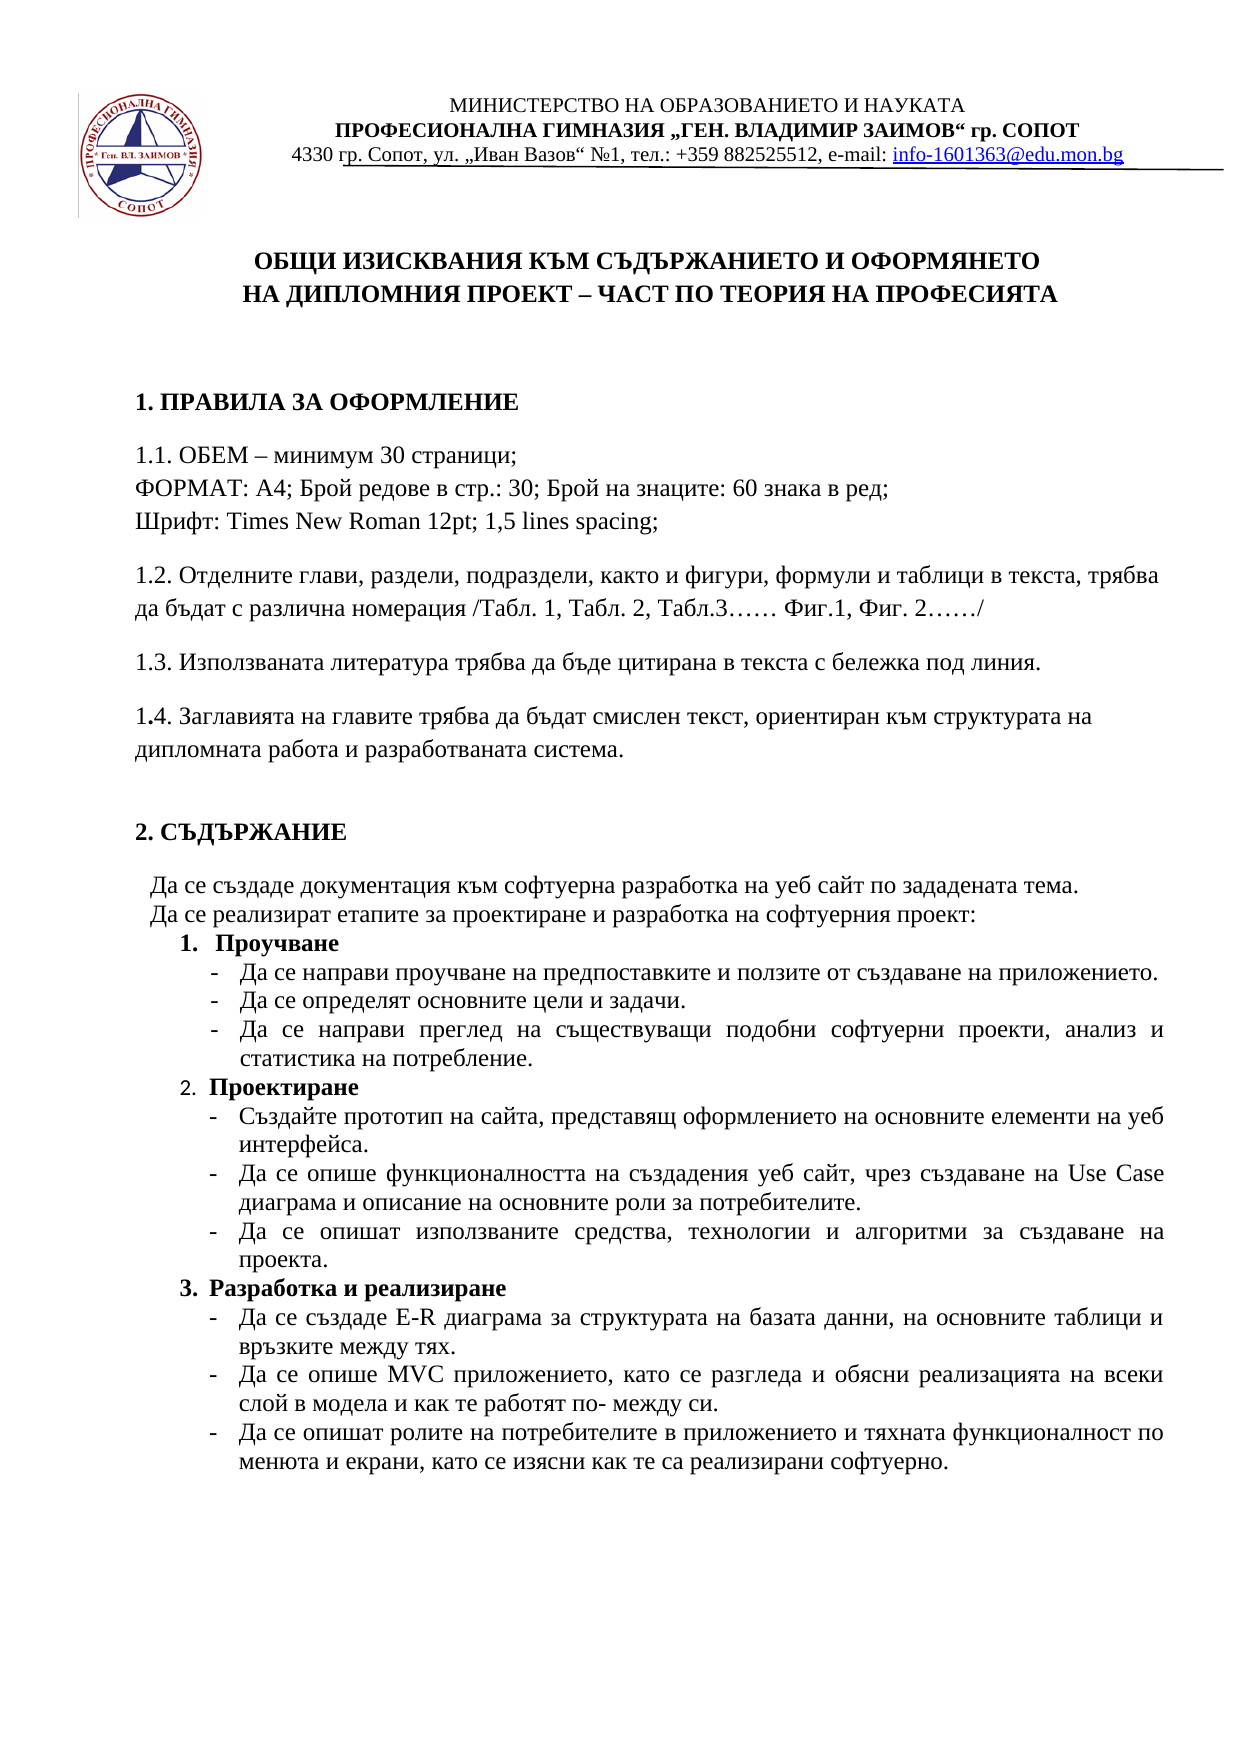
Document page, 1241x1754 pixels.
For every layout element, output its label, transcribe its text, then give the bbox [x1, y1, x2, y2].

text 1. ПРАВИЛА ЗА ОФОРМЛЕНИЕ [135, 387, 1165, 415]
list Да се направи преглед на съществуващи подобни софтуерни проекти, анализ и статистика на потребление. [210, 1014, 1165, 1072]
list Да се определят основните цели и задачи. [210, 986, 1165, 1014]
text ОБЩИ ИЗИСКВАНИЯ КЪМ СЪДЪРЖАНИЕТО И ОФОРМЯНЕТО НА ДИПЛОМНИЯ ПРОЕКТ – ЧАСТ ПО ТЕОРИЯ НА ПРОФЕСИЯТА [135, 246, 1165, 308]
list Да се опише MVC приложението, като се разгледа и обясни реализацията на всеки слой в модела и как те работят по- между си. [209, 1359, 1165, 1417]
text 1.1. ОБЕМ – минимум 30 страници; ФОРМАТ: А4; Брой редове в стр.: 30; Брой на знаците: 60 знака в ред; Шрифт: Times New Roman 12pt; 1,5 lines spacing; [135, 440, 1165, 535]
text ПРОФЕСИОНАЛНА ГИМНАЗИЯ „ГЕН. ВЛАДИМИР ЗАИМОВ“ гр. СОПОТ [231, 117, 1165, 142]
list Разработка и реализиране [179, 1273, 1165, 1302]
text 1.3. Използваната литература трябва да бъде цитирана в текста с бележка под линия. [135, 647, 1165, 676]
list Да се опише функционалността на създадения уеб сайт, чрез създаване на Use Case диаграма и описание на основните роли за потребителите. [209, 1158, 1165, 1216]
list Проучване [179, 928, 1165, 957]
list Създайте прототип на сайта, представящ оформлението на основните елементи на уеб интерфейса. [209, 1101, 1165, 1158]
text 1.2. Отделните глави, раздели, подраздели, както и фигури, формули и таблици в текста, трябва да бъдат с различна номерация /Табл. 1, Табл. 2, Табл.3…… Фиг.1, Фиг. 2……/ [135, 560, 1165, 622]
list Да се направи проучване на предпоставките и ползите от създаване на приложението. [210, 957, 1165, 986]
list Да се опишат използваните средства, технологии и алгоритми за създаване на проекта. [209, 1216, 1165, 1273]
text МИНИСТЕРСТВО НА ОБРАЗОВАНИЕТО И НАУКАТА [231, 93, 1165, 117]
text 4330 гр. Сопот, ул. „Иван Вазов“ №1, тел.: +359 882525512, e-mail: info-1601363@edu.mon.bg [231, 142, 1165, 166]
list Да се създаде E-R диаграма за структурата на базата данни, на основните таблици и връзките между тях. [209, 1302, 1165, 1359]
text Да се създаде документация към софтуерна разработка на уеб сайт по зададената тема. [150, 871, 1165, 899]
text 2. СЪДЪРЖАНИЕ [135, 817, 1165, 845]
list Да се опишат ролите на потребителите в приложението и тяхната функционалност по менюта и екрани, като се изясни как те са реализирани софтуерно. [209, 1417, 1165, 1474]
text 1.4. Заглавията на главите трябва да бъдат смислен текст, ориентиран към структурата на дипломната работа и разработваната система. [135, 701, 1165, 763]
text Да се реализират етапите за проектиране и разработка на софтуерния проект: [150, 899, 1165, 928]
picture [50, 93, 231, 218]
list Проектиране [179, 1072, 1165, 1101]
